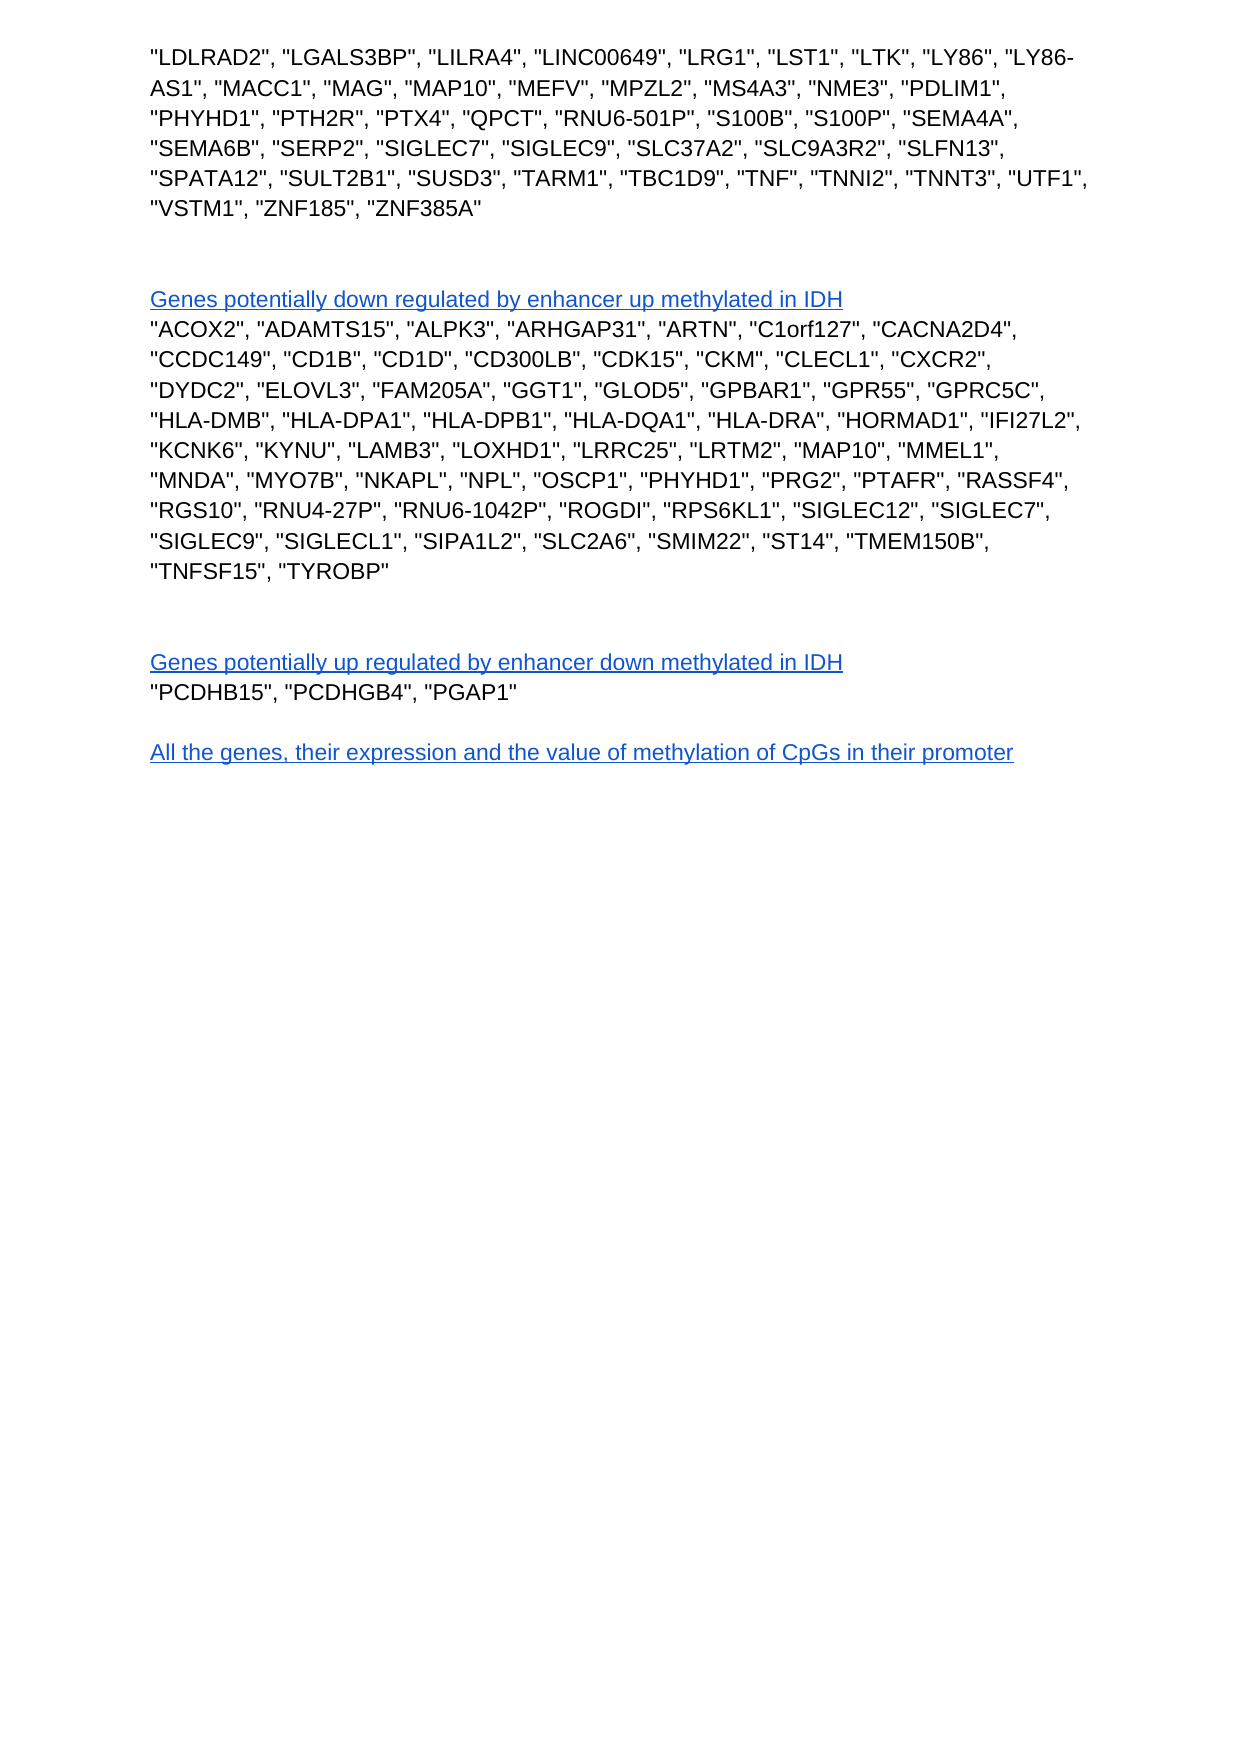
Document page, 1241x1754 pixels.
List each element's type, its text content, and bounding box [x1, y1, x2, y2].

text "LDLRAD2", "LGALS3BP", "LILRA4", "LINC00649", "LRG1", "LST1", "LTK", "LY86", "LY86-AS1", "MACC1", "MAG", "MAP10", "MEFV", "MPZL2", "MS4A3", "NME3", "PDLIM1", "PHYHD1", "PTH2R", "PTX4", "QPCT", "RNU6-501P", "S100B", "S100P", "SEMA4A", "SEMA6B", "SERP2", "SIGLEC7", "SIGLEC9", "SLC37A2", "SLC9A3R2", "SLFN13", "SPATA12", "SULT2B1", "SUSD3", "TARM1", "TBC1D9", "TNF", "TNNI2", "TNNT3", "UTF1", "VSTM1", "ZNF185", "ZNF385A" [150, 44, 1090, 222]
text "ACOX2", "ADAMTS15", "ALPK3", "ARHGAP31", "ARTN", "C1orf127", "CACNA2D4", "CCDC149", "CD1B", "CD1D", "CD300LB", "CDK15", "CKM", "CLECL1", "CXCR2", "DYDC2", "ELOVL3", "FAM205A", "GGT1", "GLOD5", "GPBAR1", "GPR55", "GPRC5C", "HLA-DMB", "HLA-DPA1", "HLA-DPB1", "HLA-DQA1", "HLA-DRA", "HORMAD1", "IFI27L2", "KCNK6", "KYNU", "LAMB3", "LOXHD1", "LRRC25", "LRTM2", "MAP10", "MMEL1", "MNDA", "MYO7B", "NKAPL", "NPL", "OSCP1", "PHYHD1", "PRG2", "PTAFR", "RASSF4", "RGS10", "RNU4-27P", "RNU6-1042P", "ROGDI", "RPS6KL1", "SIGLEC12", "SIGLEC7", "SIGLEC9", "SIGLECL1", "SIPA1L2", "SLC2A6", "SMIM22", "ST14", "TMEM150B", "TNFSF15", "TYROBP" [150, 316, 1090, 584]
text Genes potentially up regulated by enhancer down methylated in IDH [150, 648, 1090, 675]
text Genes potentially down regulated by enhancer up methylated in IDH [150, 286, 1090, 312]
text All the genes, their expression and the value of methylation of CpGs in their promoter [150, 739, 1090, 765]
text "PCDHB15", "PCDHGB4", "PGAP1" [150, 679, 1090, 705]
